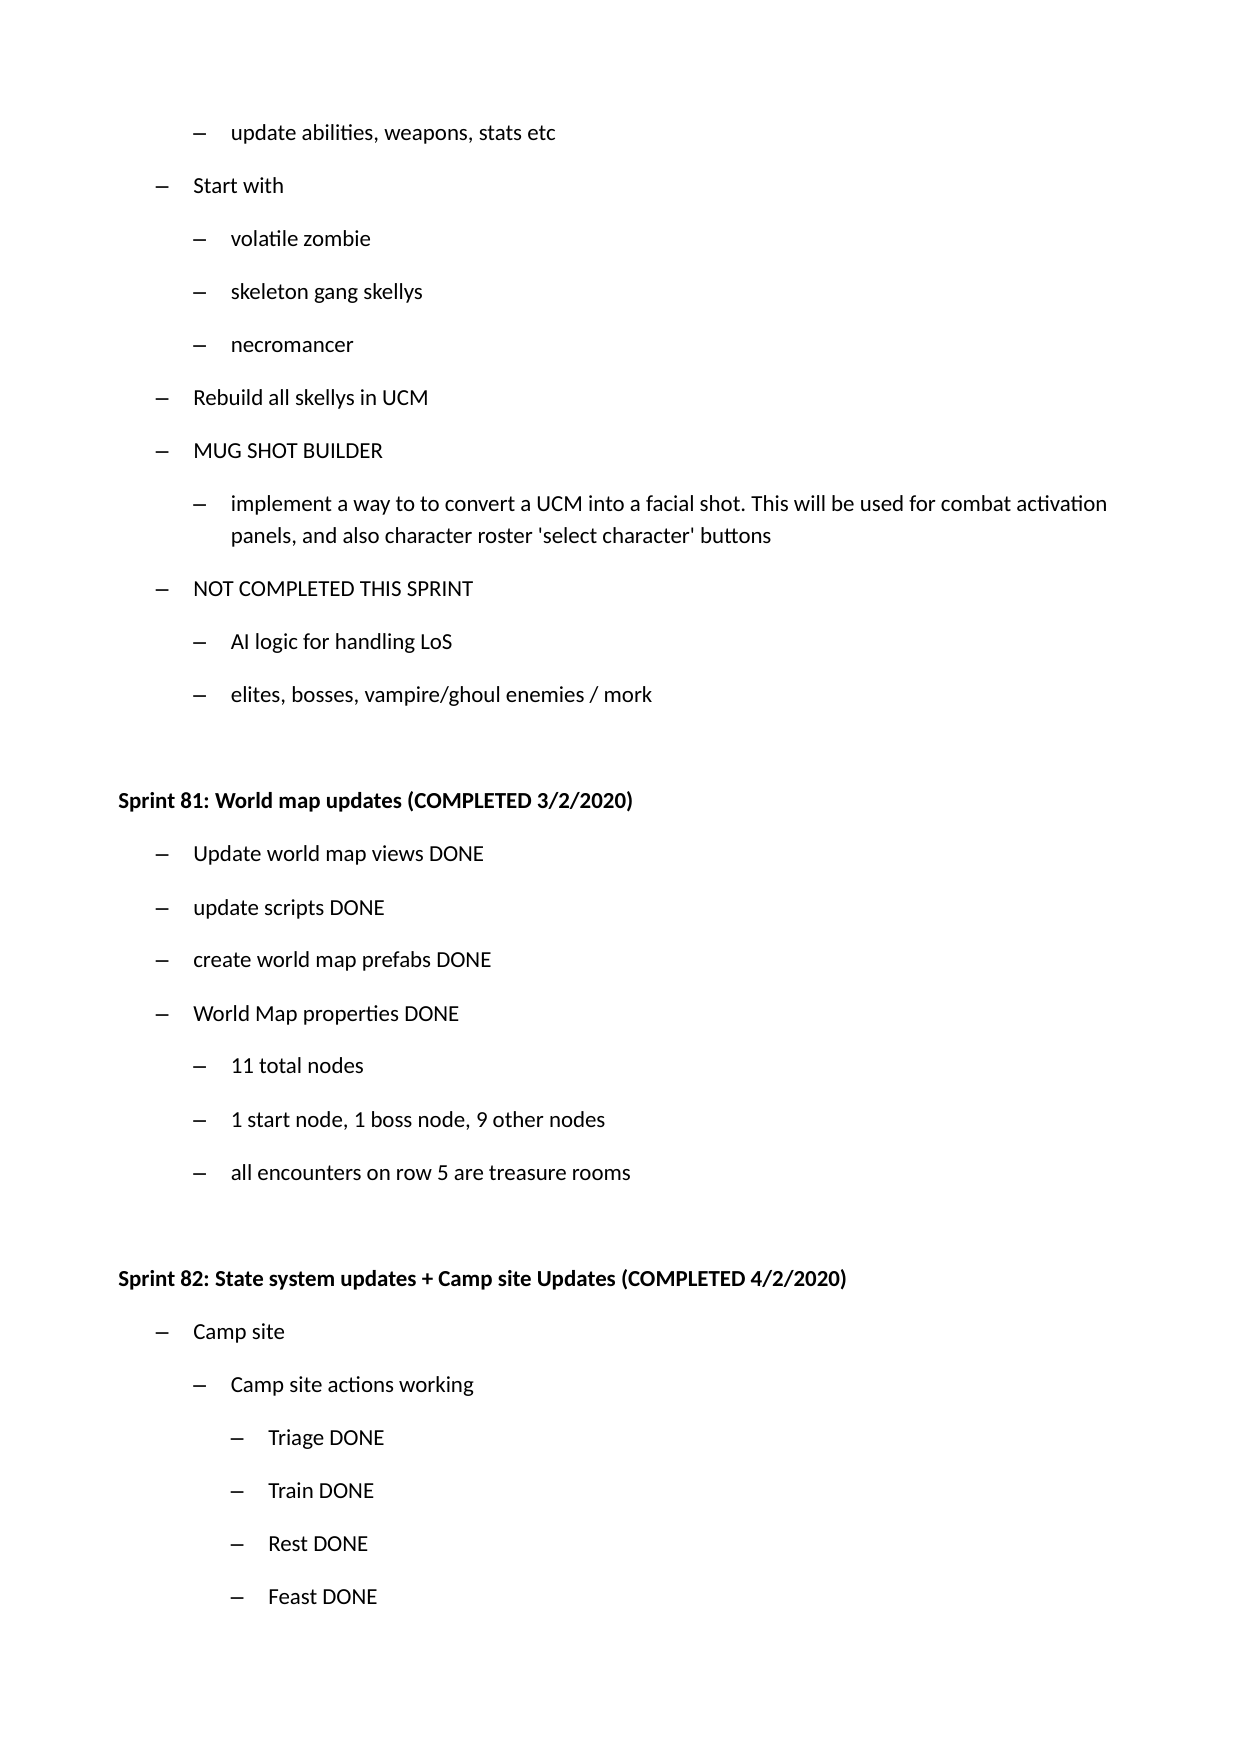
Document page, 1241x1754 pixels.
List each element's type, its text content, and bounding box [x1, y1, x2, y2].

list 1 start node, 1 boss node, 9 other nodes [193, 1105, 1122, 1133]
list update abilities, weapons, stats etc [193, 118, 1122, 146]
list Train DONE [231, 1476, 1122, 1504]
list skeleton gang skellys [193, 277, 1122, 305]
list all encounters on row 5 are treasure rooms [193, 1158, 1122, 1186]
text Sprint 81: World map updates (COMPLETED 3/2/2020) [118, 787, 1122, 814]
list MUG SHOT BUILDER [156, 436, 1122, 464]
list Start with [156, 171, 1122, 199]
list Camp site [156, 1317, 1122, 1345]
list Triage DONE [231, 1423, 1122, 1451]
list Rebuild all skellys in UCM [156, 383, 1122, 411]
list volatile zombie [193, 224, 1122, 252]
list NOT COMPLETED THIS SPRINT [156, 574, 1122, 602]
list Rest DONE [231, 1529, 1122, 1557]
list necromancer [193, 330, 1122, 358]
list create world map prefabs DONE [156, 946, 1122, 974]
list Camp site actions working [193, 1370, 1122, 1398]
list update scripts DONE [156, 893, 1122, 921]
list Feast DONE [231, 1582, 1122, 1610]
list implement a way to to convert a UCM into a facial shot. This will be used for combat activation panels, and also character roster 'select character' buttons [193, 489, 1122, 549]
list Update world map views DONE [156, 839, 1122, 868]
list World Map properties DONE [156, 999, 1122, 1027]
list 11 total nodes [193, 1052, 1122, 1080]
list AI logic for handling LoS [193, 627, 1122, 656]
list elites, bosses, vampire/ghoul enemies / mork [193, 681, 1122, 708]
text Sprint 82: State system updates + Camp site Updates (COMPLETED 4/2/2020) [118, 1264, 1122, 1292]
